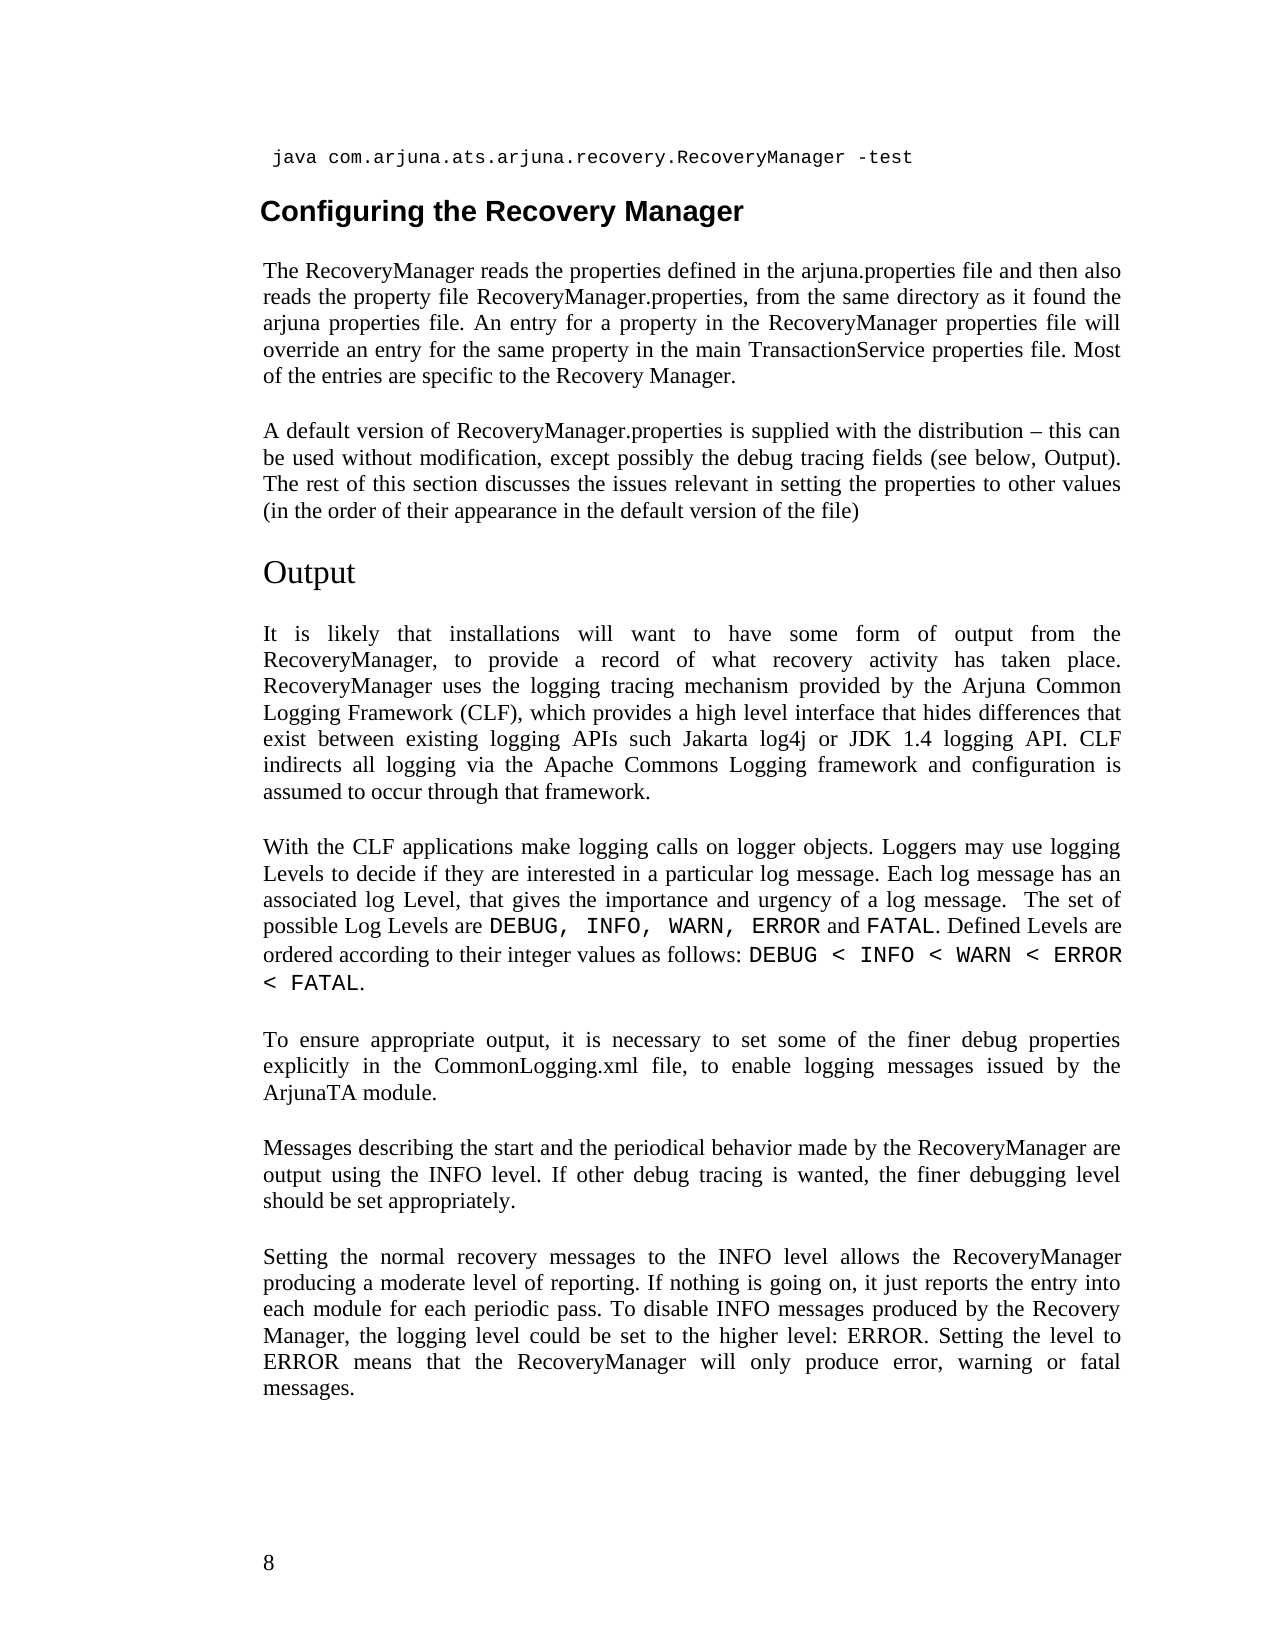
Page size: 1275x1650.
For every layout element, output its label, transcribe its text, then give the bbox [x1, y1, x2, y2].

text It is likely that installations will want to have some form of output from the RecoveryManager, to provide a record of what recovery activity has taken place. RecoveryManager uses the logging tracing mechanism provided by the Arjuna Common Logging Framework (CLF), which provides a high level interface that hides differences that exist between existing logging APIs such Jakarta log4j or JDK 1.4 logging API. CLF indirects all logging via the Apache Commons Logging framework and configuration is assumed to occur through that framework. [263, 620, 1122, 804]
text Setting the normal recovery messages to the INFO level allows the RecoveryManager producing a moderate level of reporting. If nothing is going on, it just reports the entry into each module for each periodic pass. To disable INFO messages produced by the Recovery Manager, the logging level could be set to the higher level: ERROR. Setting the level to ERROR means that the RecoveryManager will only produce error, warning or fatal messages. [263, 1243, 1122, 1401]
text A default version of RecoveryManager.properties is supplied with the distribution – this can be used without modification, except possibly the debug tracing fields (see below, Output). The rest of this section discusses the issues relevant in setting the properties to other values (in the order of their appearance in the default version of the file) [263, 418, 1122, 523]
text java com.arjuna.ats.arjuna.recovery.RecoveryManager -test [272, 148, 1122, 169]
text To ensure appropriate output, it is necessary to set some of the finer debug properties explicitly in the CommonLogging.xml file, to enable logging messages issued by the ArjunaTA module. [263, 1026, 1122, 1105]
subtitle Configuring the Recovery Manager [148, 194, 1122, 227]
text The RecoveryManager reads the properties defined in the arjuna.properties file and then also reads the property file RecoveryManager.properties, from the same directory as it found the arjuna properties file. An entry for a property in the RecoveryManager properties file will override an entry for the same property in the main TransactionService properties file. Most of the entries are specific to the Recovery Manager. [263, 257, 1122, 388]
text Messages describing the start and the periodical behavior made by the RecoveryManager are output using the INFO level. If other debug tracing is wanted, the finer debugging level should be set appropriately. [263, 1134, 1122, 1213]
text Output [263, 552, 1122, 591]
text With the CLF applications make logging calls on logger objects. Loggers may use logging Levels to decide if they are interested in a particular log message. Each log message has an associated log Level, that gives the importance and urgency of a log message. The set of possible Log Levels are DEBUG, INFO, WARN, ERROR and FATAL. Defined Levels are ordered according to their integer values as follows: DEBUG < INFO < WARN < ERROR < FATAL. [263, 833, 1122, 997]
